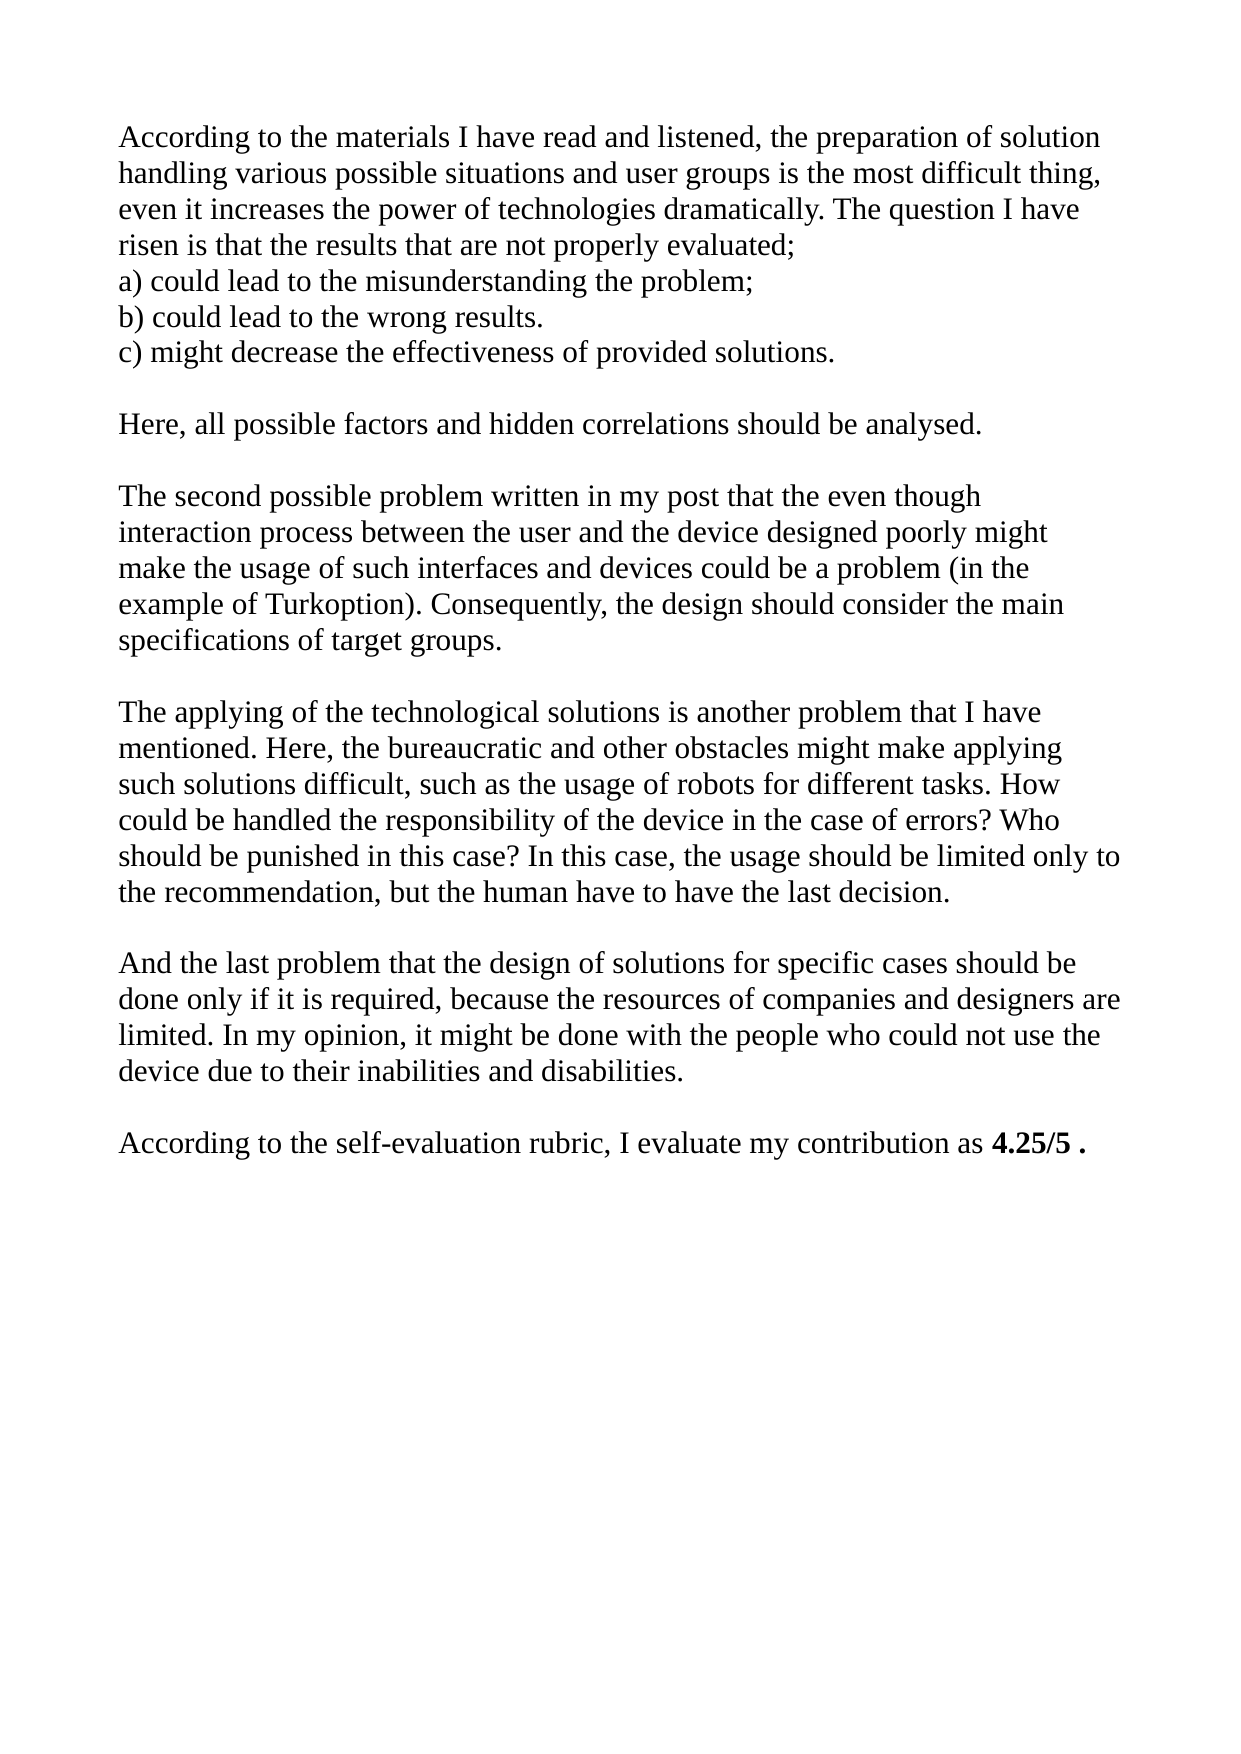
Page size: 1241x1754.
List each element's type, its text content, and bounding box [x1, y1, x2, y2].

text The second possible problem written in my post that the even though interaction process between the user and the device designed poorly might make the usage of such interfaces and devices could be a problem (in the example of Turkoption). Consequently, the design should consider the main specifications of target groups. [118, 477, 1122, 657]
text According to the self-evaluation rubric, I evaluate my contribution as 4.25/5 . [118, 1124, 1122, 1160]
text b) could lead to the wrong results. [118, 298, 1122, 334]
text According to the materials I have read and listened, the preparation of solution handling various possible situations and user groups is the most difficult thing, even it increases the power of technologies dramatically. The question I have risen is that the results that are not properly evaluated; [118, 118, 1122, 262]
text a) could lead to the misunderstanding the problem; [118, 262, 1122, 298]
text And the last problem that the design of solutions for specific cases should be done only if it is required, because the resources of companies and designers are limited. In my opinion, it might be done with the people who could not use the device due to their inabilities and disabilities. [118, 945, 1122, 1088]
text c) might decrease the effectiveness of provided solutions. [118, 334, 1122, 370]
text Here, all possible factors and hidden correlations should be analysed. [118, 406, 1122, 442]
text The applying of the technological solutions is another problem that I have mentioned. Here, the bureaucratic and other obstacles might make applying such solutions difficult, such as the usage of robots for different tasks. How could be handled the responsibility of the device in the case of errors? Who should be punished in this case? In this case, the usage should be limited only to the recommendation, but the human have to have the last decision. [118, 693, 1122, 909]
